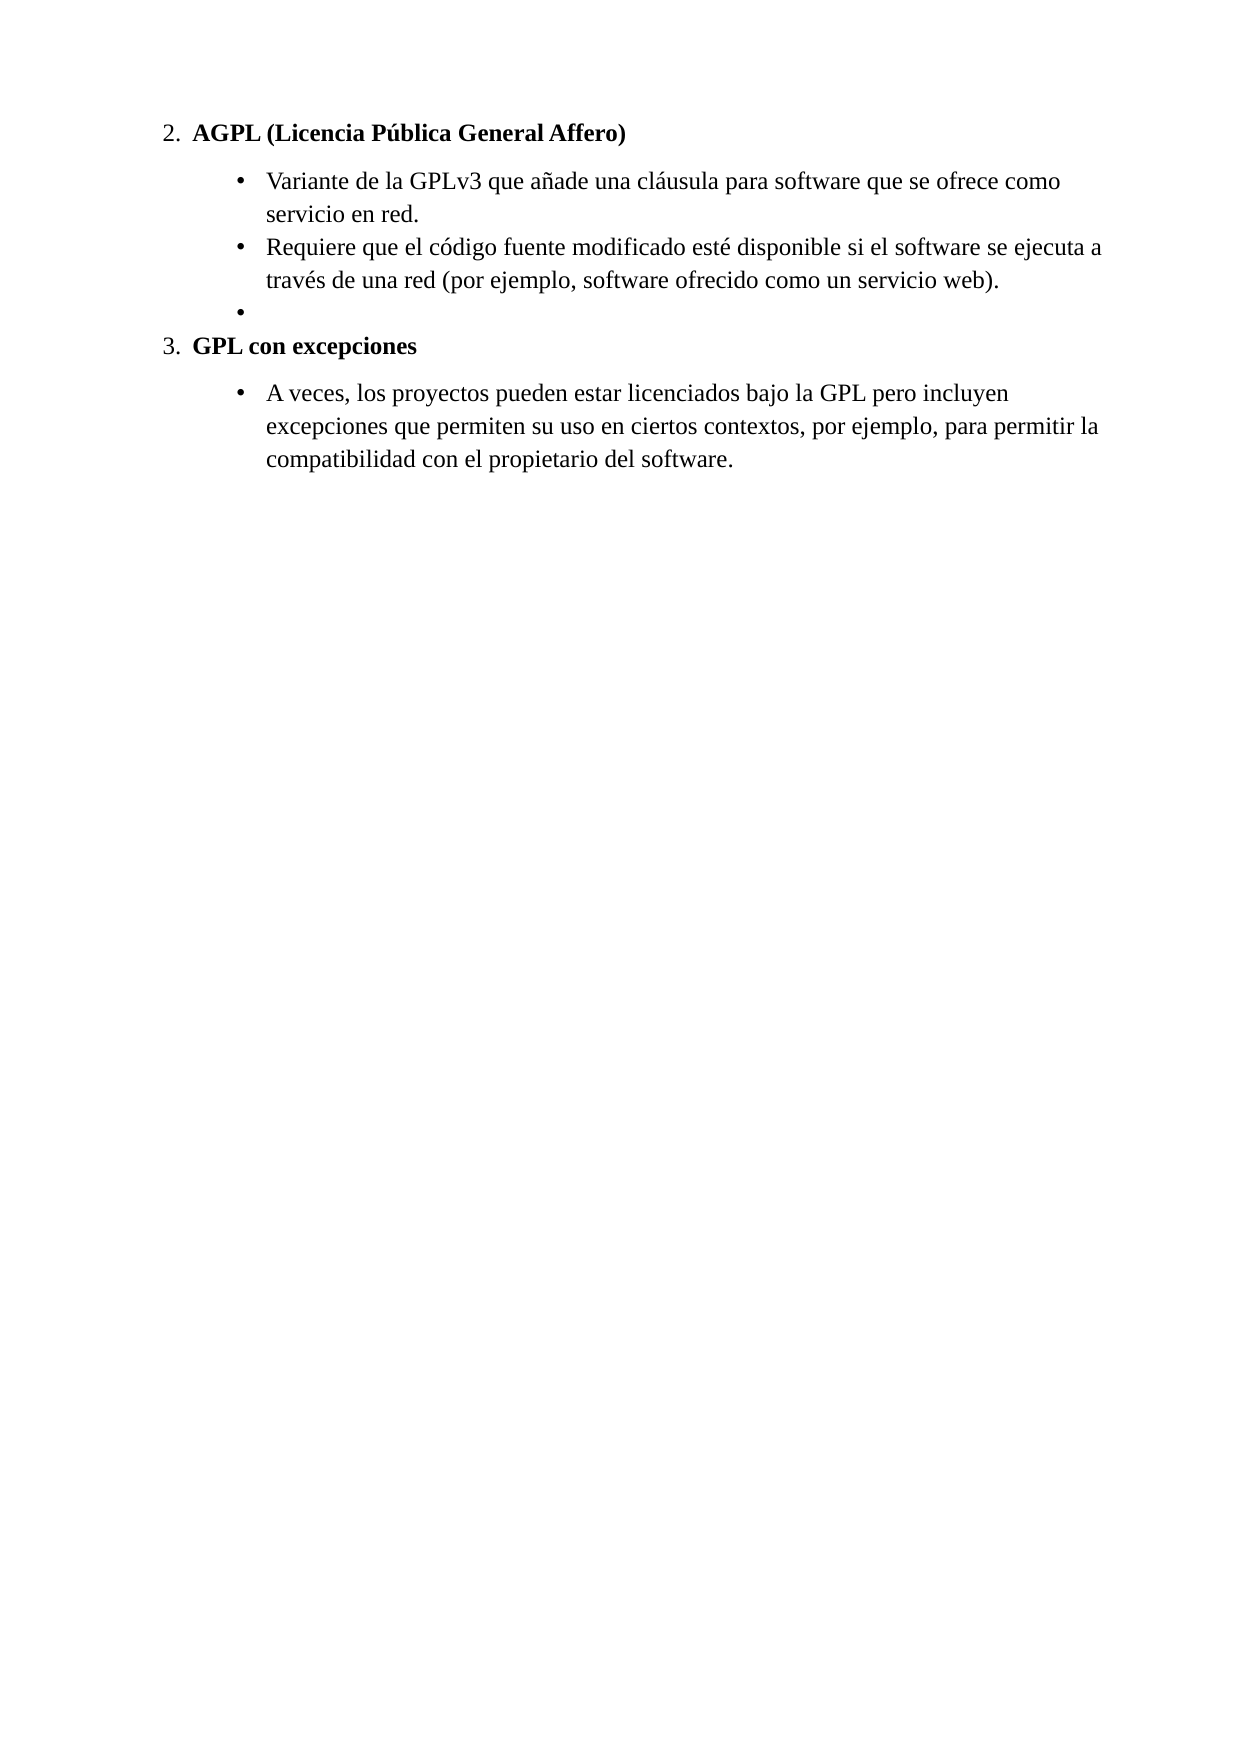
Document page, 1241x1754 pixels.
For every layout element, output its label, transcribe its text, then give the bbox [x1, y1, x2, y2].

list Requiere que el código fuente modificado esté disponible si el software se ejecuta a través de una red (por ejemplo, software ofrecido como un servicio web). [236, 232, 1122, 293]
list AGPL (Licencia Pública General Affero) [162, 118, 1122, 147]
list A veces, los proyectos pueden estar licenciados bajo la GPL pero incluyen excepciones que permiten su uso en ciertos contextos, por ejemplo, para permitir la compatibilidad con el propietario del software. [236, 378, 1122, 473]
list Variante de la GPLv3 que añade una cláusula para software que se ofrece como servicio en red. [236, 166, 1122, 227]
list GPL con excepciones [162, 331, 1122, 359]
